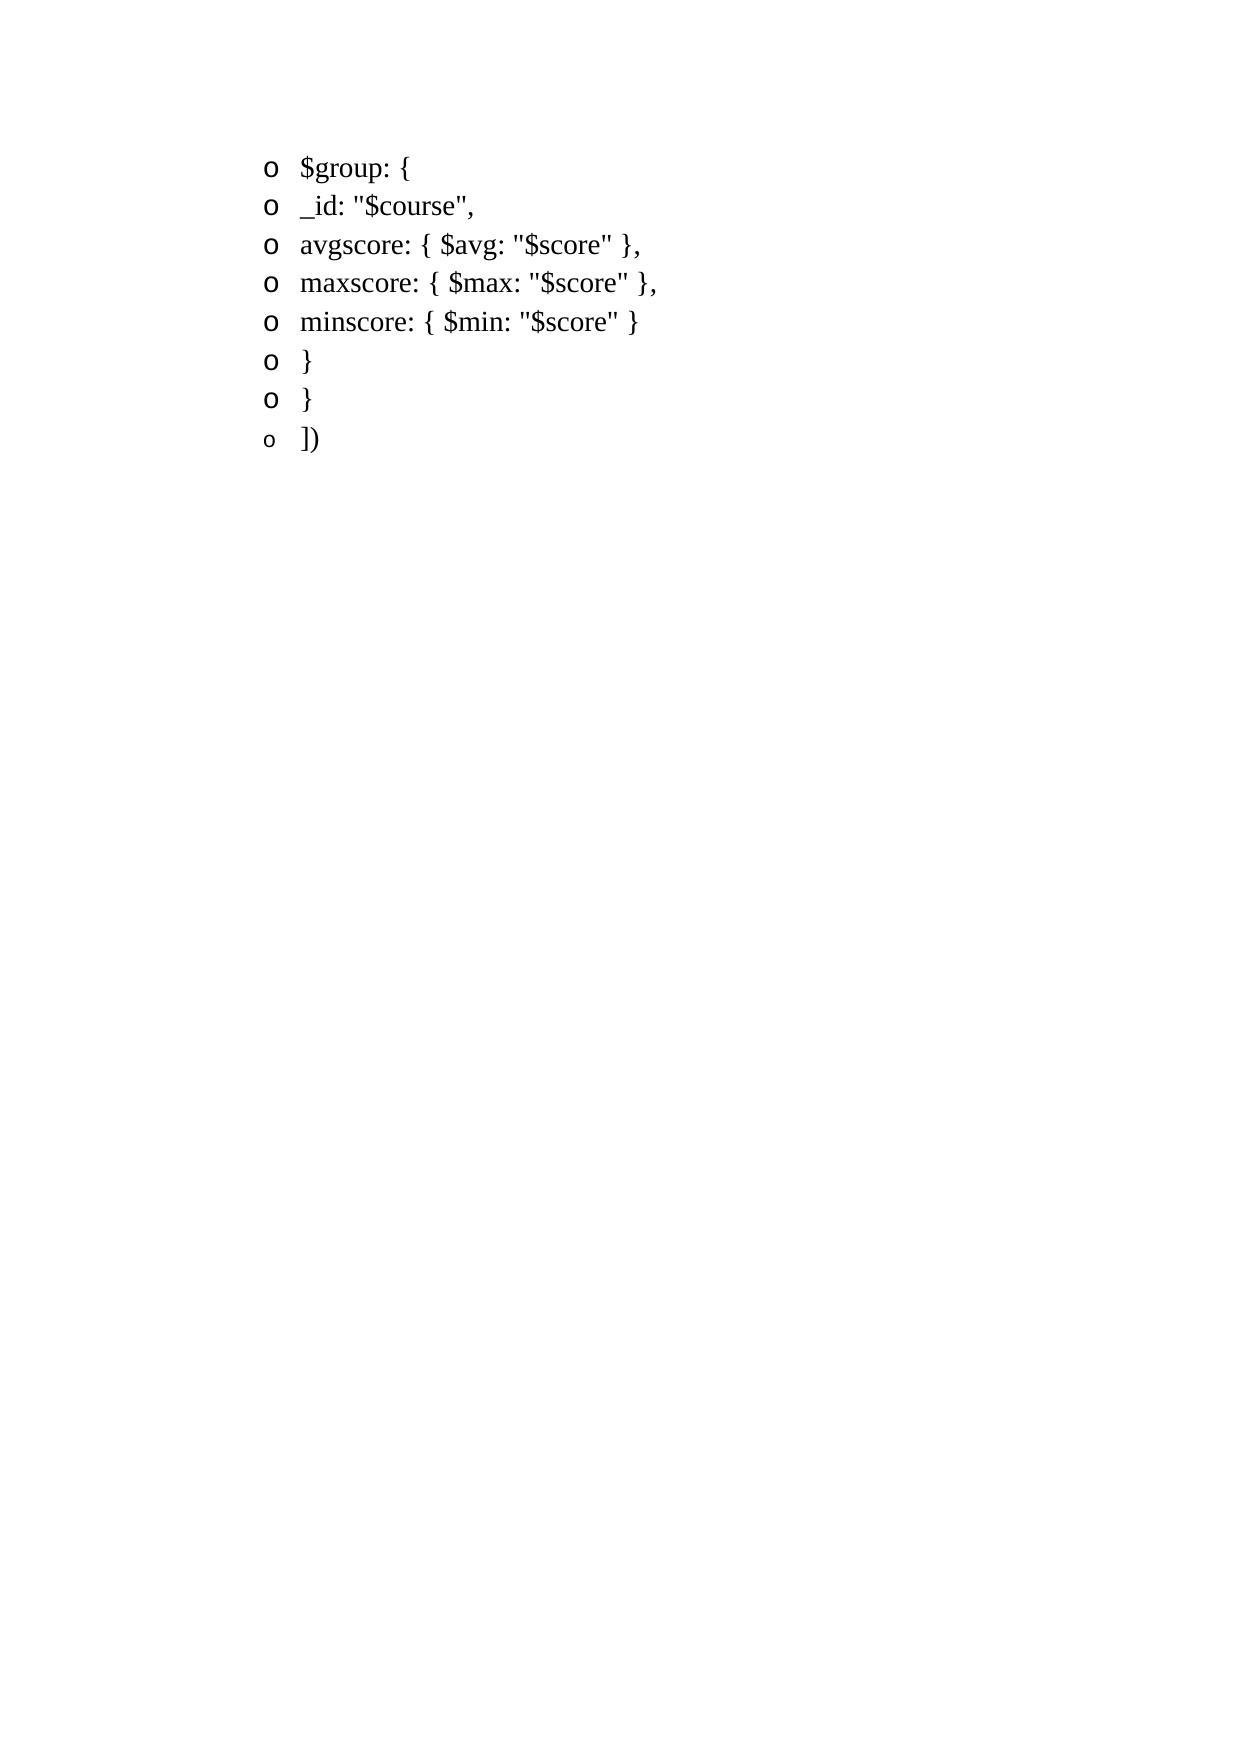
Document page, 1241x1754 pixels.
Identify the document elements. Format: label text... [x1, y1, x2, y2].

list $group: { [262, 150, 1090, 186]
list maxscore: { $max: "$score" }, [262, 266, 1090, 302]
list minscore: { $min: "$score" } [262, 304, 1090, 340]
list } [262, 381, 1090, 417]
list avgscore: { $avg: "$score" }, [262, 227, 1090, 263]
list _id: "$course", [262, 188, 1090, 224]
list ]) [262, 420, 1090, 454]
list } [262, 343, 1090, 379]
